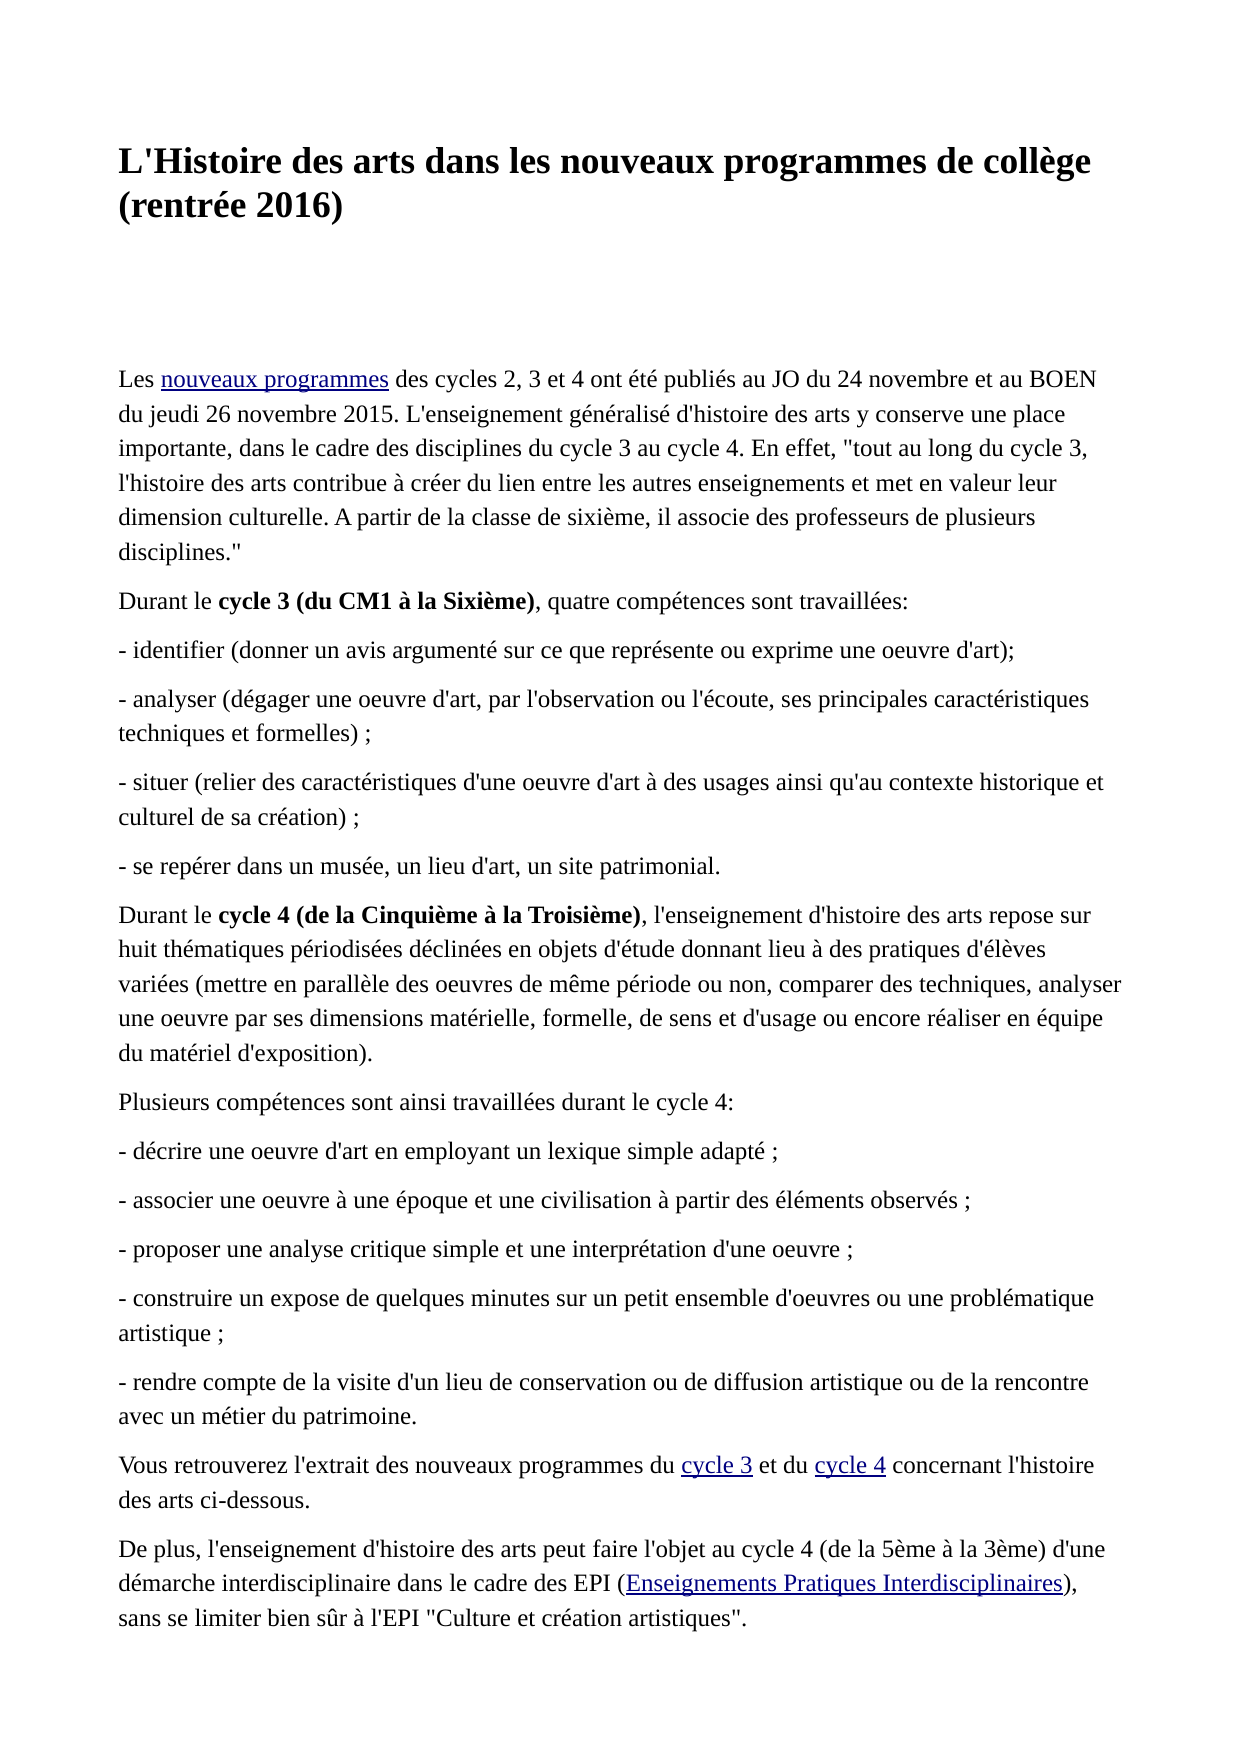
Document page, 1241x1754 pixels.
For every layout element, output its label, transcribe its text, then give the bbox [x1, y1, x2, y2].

text Les nouveaux programmes des cycles 2, 3 et 4 ont été publiés au JO du 24 novembre et au BOEN du jeudi 26 novembre 2015. L'enseignement généralisé d'histoire des arts y conserve une place importante, dans le cadre des disciplines du cycle 3 au cycle 4. En effet, "tout au long du cycle 3, l'histoire des arts contribue à créer du lien entre les autres enseignements et met en valeur leur dimension culturelle. A partir de la classe de sixième, il associe des professeurs de plusieurs disciplines." [118, 364, 1122, 565]
text - rendre compte de la visite d'un lieu de conservation ou de diffusion artistique ou de la rencontre avec un métier du patrimoine. [118, 1367, 1122, 1430]
text Durant le cycle 4 (de la Cinquième à la Troisième), l'enseignement d'histoire des arts repose sur huit thématiques périodisées déclinées en objets d'étude donnant lieu à des pratiques d'élèves variées (mettre en parallèle des oeuvres de même période ou non, comparer des techniques, analyser une oeuvre par ses dimensions matérielle, formelle, de sens et d'usage ou encore réaliser en équipe du matériel d'exposition). [118, 900, 1122, 1067]
text Plusieurs compétences sont ainsi travaillées durant le cycle 4: [118, 1087, 1122, 1116]
text Vous retrouverez l'extrait des nouveaux programmes du cycle 3 et du cycle 4 concernant l'histoire des arts ci-dessous. [118, 1450, 1122, 1513]
text - identifier (donner un avis argumenté sur ce que représente ou exprime une oeuvre d'art); [118, 635, 1122, 663]
text - associer une oeuvre à une époque et une civilisation à partir des éléments observés ; [118, 1185, 1122, 1214]
text De plus, l'enseignement d'histoire des arts peut faire l'objet au cycle 4 (de la 5ème à la 3ème) d'une démarche interdisciplinaire dans le cadre des EPI (Enseignements Pratiques Interdisciplinaires), sans se limiter bien sûr à l'EPI "Culture et création artistiques". [118, 1534, 1122, 1632]
text - se repérer dans un musée, un lieu d'art, un site patrimonial. [118, 851, 1122, 880]
subtitle L'Histoire des arts dans les nouveaux programmes de collège (rentrée 2016) [118, 139, 1122, 225]
text - construire un expose de quelques minutes sur un petit ensemble d'oeuvres ou une problématique artistique ; [118, 1283, 1122, 1346]
text - situer (relier des caractéristiques d'une oeuvre d'art à des usages ainsi qu'au contexte historique et culturel de sa création) ; [118, 767, 1122, 831]
text - proposer une analyse critique simple et une interprétation d'une oeuvre ; [118, 1234, 1122, 1263]
text - décrire une oeuvre d'art en employant un lexique simple adapté ; [118, 1136, 1122, 1165]
text - analyser (dégager une oeuvre d'art, par l'observation ou l'écoute, ses principales caractéristiques techniques et formelles) ; [118, 684, 1122, 747]
text Durant le cycle 3 (du CM1 à la Sixième), quatre compétences sont travaillées: [118, 586, 1122, 614]
